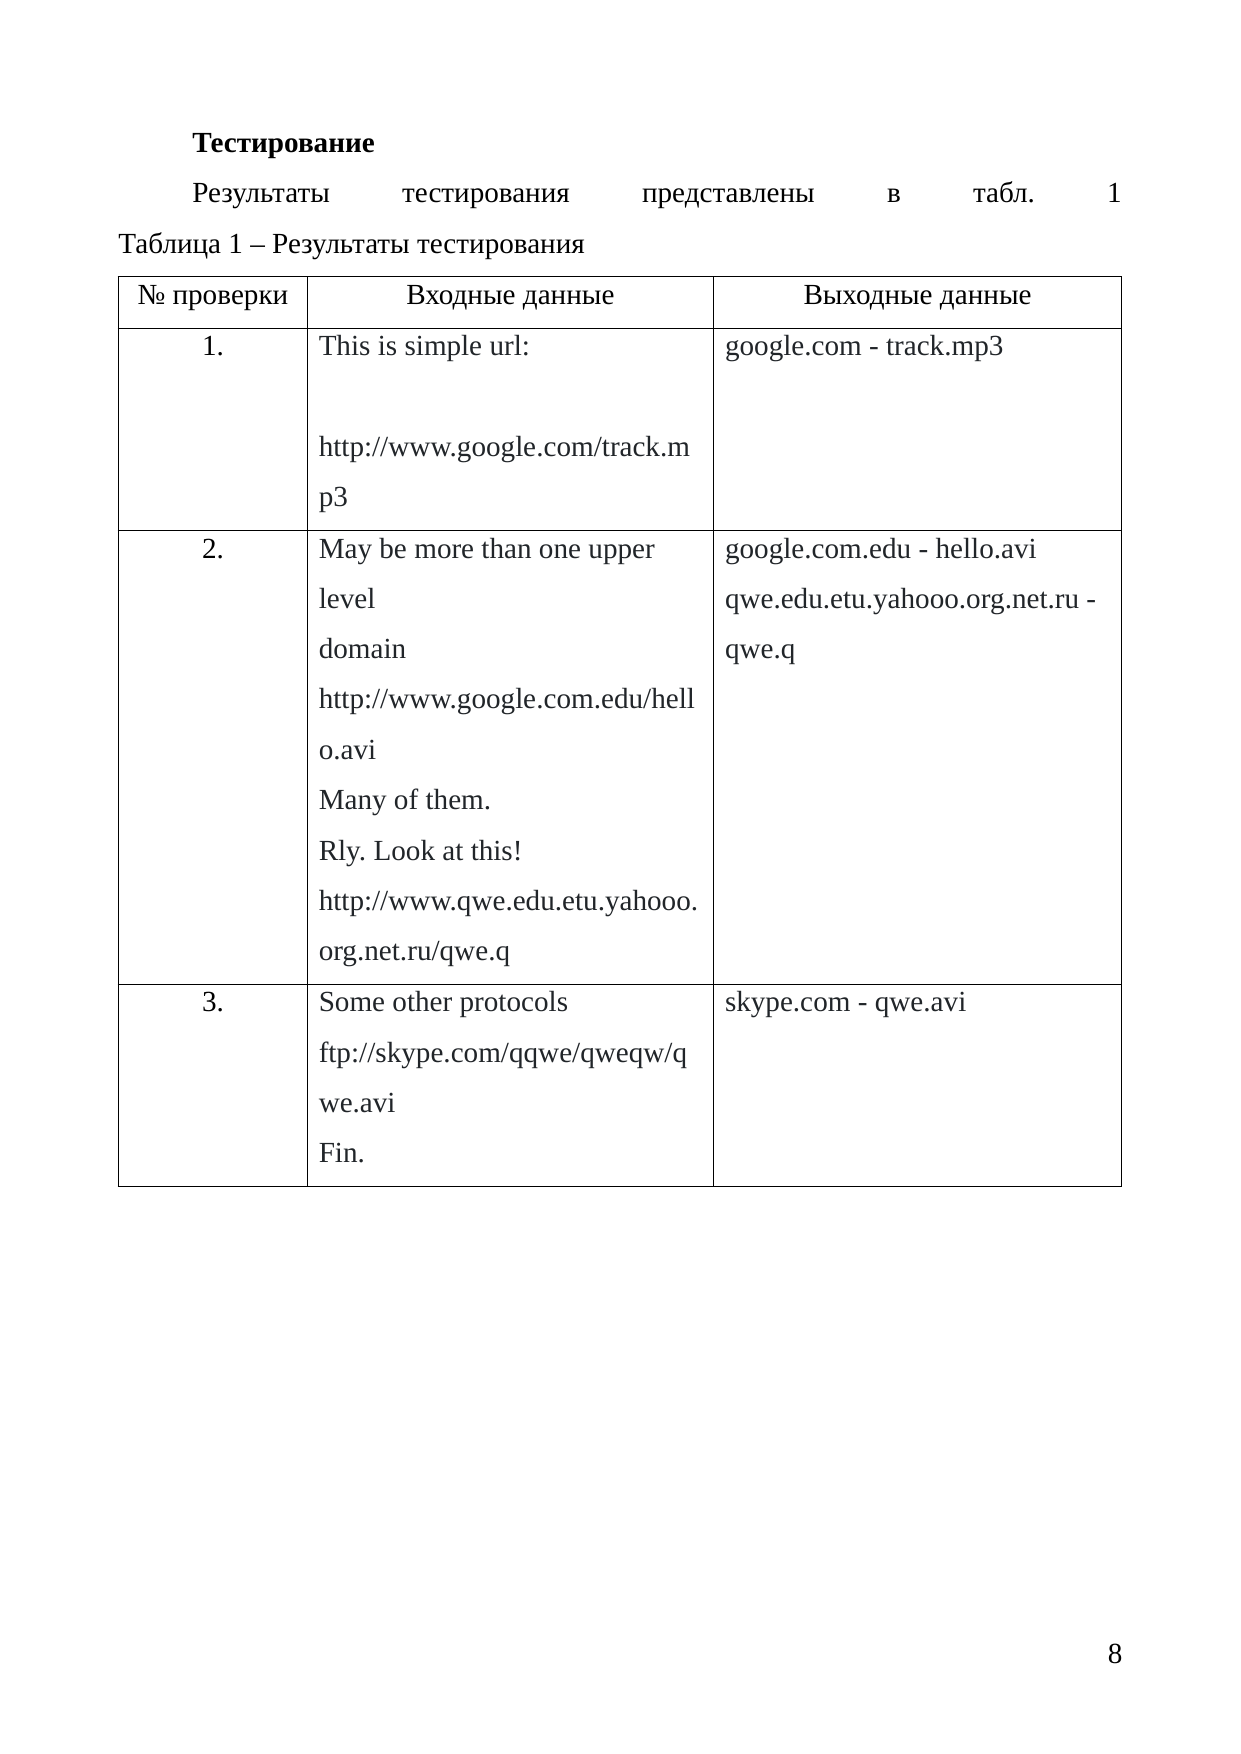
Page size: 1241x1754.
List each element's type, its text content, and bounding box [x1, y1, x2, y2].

table_cell google.com - track.mp3 [714, 329, 1121, 530]
table_cell 3. [119, 985, 307, 1186]
table_cell May be more than one upper level domain http://www.google.com.edu/hello.avi Many of them. Rly. Look at this! http://www.qwe.edu.etu.yahooo.org.net.ru/qwe.q [308, 531, 713, 983]
text Результаты тестирования представлены в табл. 1 Таблица 1 – Результаты тестирования [118, 176, 1122, 259]
table_cell google.com.edu - hello.avi qwe.edu.etu.yahooo.org.net.ru - qwe.q [714, 531, 1121, 983]
table_cell Some other protocols ftp://skype.com/qqwe/qweqw/qwe.avi Fin. [308, 985, 713, 1186]
text Тестирование [118, 125, 1122, 159]
table_cell skype.com - qwe.avi [714, 985, 1121, 1186]
table_cell 2. [119, 531, 307, 983]
table_header Выходные данные [714, 277, 1121, 327]
table_header № проверки [119, 277, 307, 327]
table_header Входные данные [308, 277, 713, 327]
table_cell 1. [119, 329, 307, 530]
table_cell This is simple url: http://www.google.com/track.mp3 [308, 329, 713, 530]
